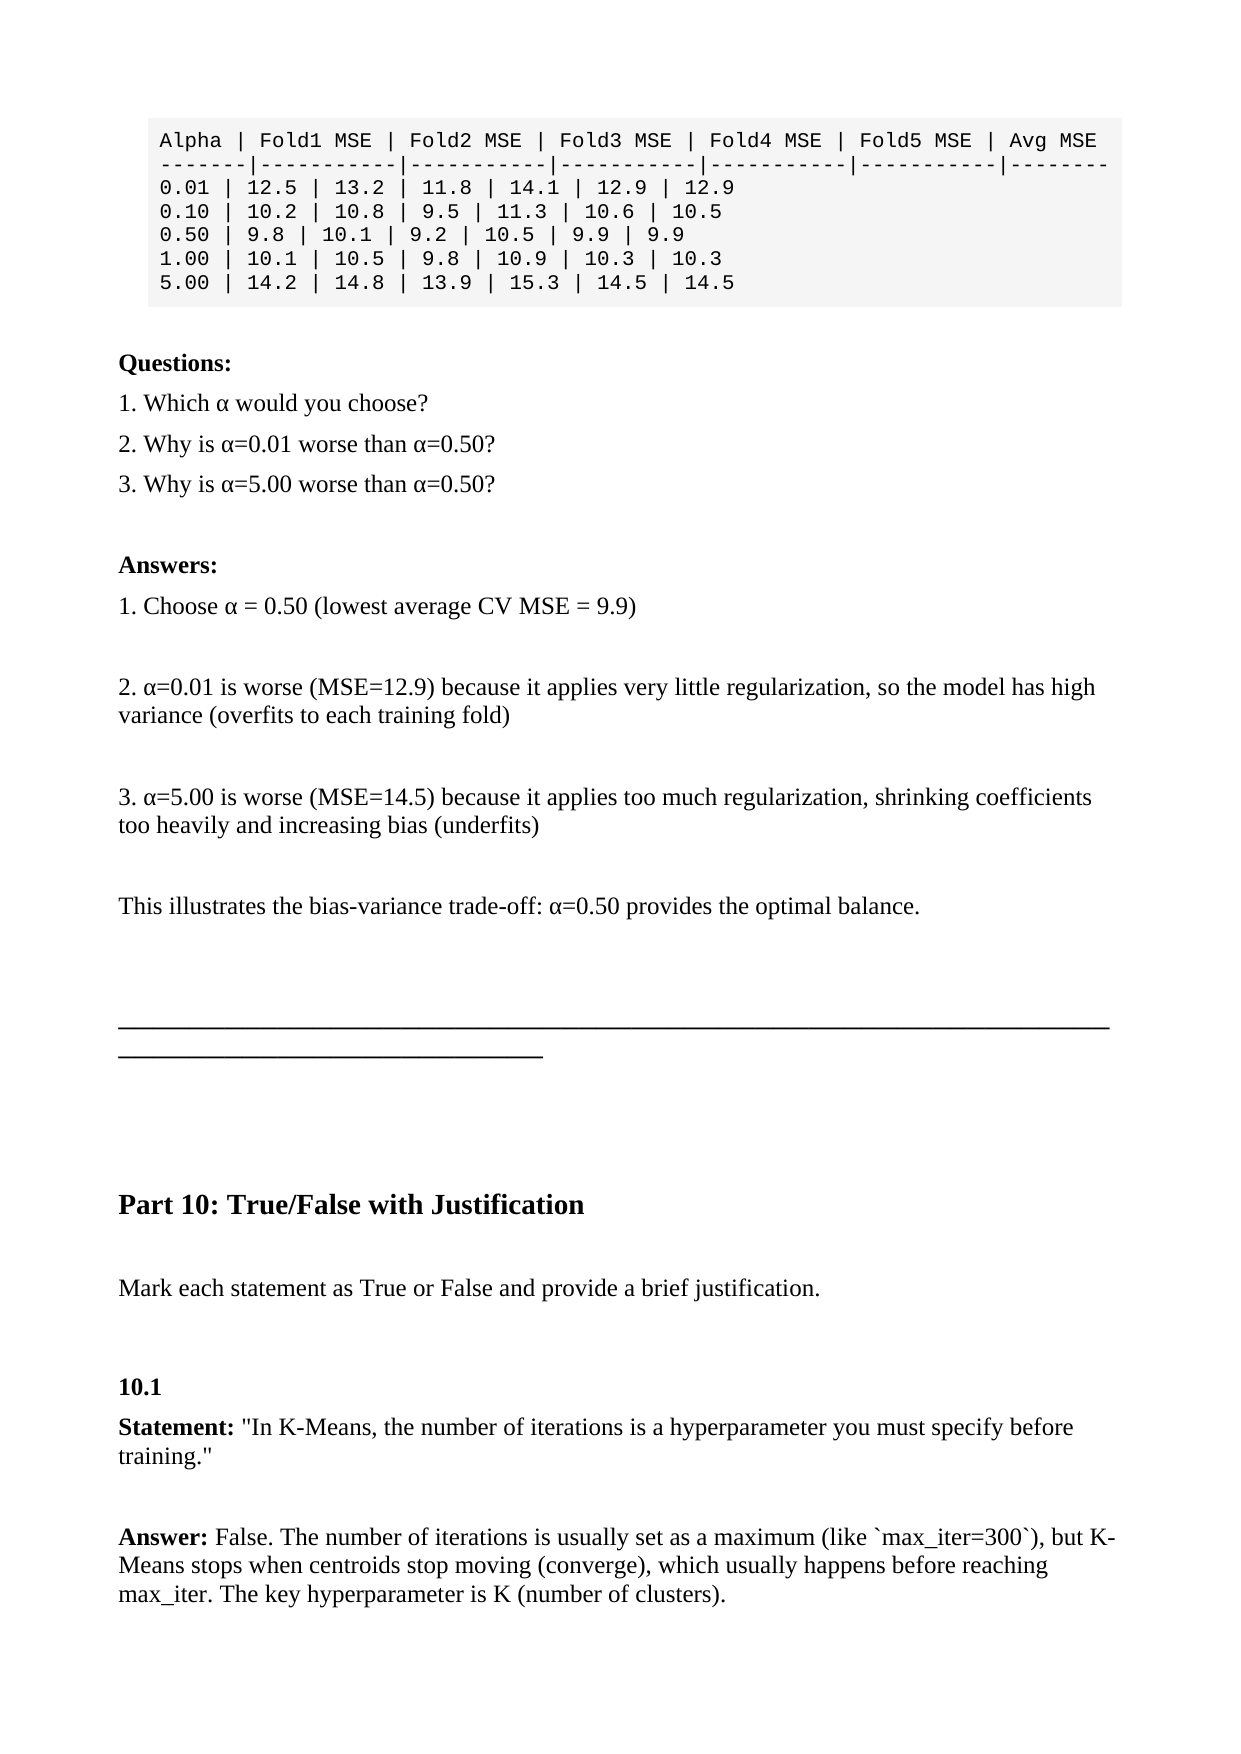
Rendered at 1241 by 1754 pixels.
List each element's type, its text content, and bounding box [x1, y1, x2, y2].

text Answer: False. The number of iterations is usually set as a maximum (like `max_iter=300`), but K-Means stops when centroids stop moving (converge), which usually happens before reaching max_iter. The key hyperparameter is K (number of clusters). [118, 1522, 1122, 1608]
text 0.10 | 10.2 | 10.8 | 9.5 | 11.3 | 10.6 | 10.5 [148, 201, 1122, 224]
text 3. α=5.00 is worse (MSE=14.5) because it applies too much regularization, shrinking coefficients too heavily and increasing bias (underfits) [118, 782, 1122, 839]
text 2. α=0.01 is worse (MSE=12.9) because it applies very little regularization, so the model has high variance (overfits to each training fold) [118, 672, 1122, 729]
text -------|-----------|-----------|-----------|-----------|-----------|-------- [148, 153, 1122, 177]
text 2. Why is α=0.01 worse than α=0.50? [118, 429, 1122, 457]
text ──────────────────────────────────────────────────────────────────────────────── [118, 1013, 1122, 1071]
text Statement: "In K-Means, the number of iterations is a hyperparameter you must specify before training." [118, 1412, 1122, 1469]
text 1. Which α would you choose? [118, 388, 1122, 417]
text 1. Choose α = 0.50 (lowest average CV MSE = 9.9) [118, 591, 1122, 619]
subtitle 10.1 [118, 1372, 1122, 1400]
text Alpha | Fold1 MSE | Fold2 MSE | Fold3 MSE | Fold4 MSE | Fold5 MSE | Avg MSE [148, 118, 1122, 153]
text Mark each statement as True or False and provide a brief justification. [118, 1273, 1122, 1302]
text 0.50 | 9.8 | 10.1 | 9.2 | 10.5 | 9.9 | 9.9 [148, 224, 1122, 248]
text This illustrates the bias-variance trade-off: α=0.50 provides the optimal balance. [118, 891, 1122, 920]
text 1.00 | 10.1 | 10.5 | 9.8 | 10.9 | 10.3 | 10.3 [148, 248, 1122, 272]
text Answers: [118, 550, 1122, 579]
text Questions: [118, 348, 1122, 376]
text 0.01 | 12.5 | 13.2 | 11.8 | 14.1 | 12.9 | 12.9 [148, 177, 1122, 201]
text 3. Why is α=5.00 worse than α=0.50? [118, 469, 1122, 498]
text 5.00 | 14.2 | 14.8 | 13.9 | 15.3 | 14.5 | 14.5 [148, 272, 1122, 307]
subtitle Part 10: True/False with Justification [118, 1187, 1122, 1221]
